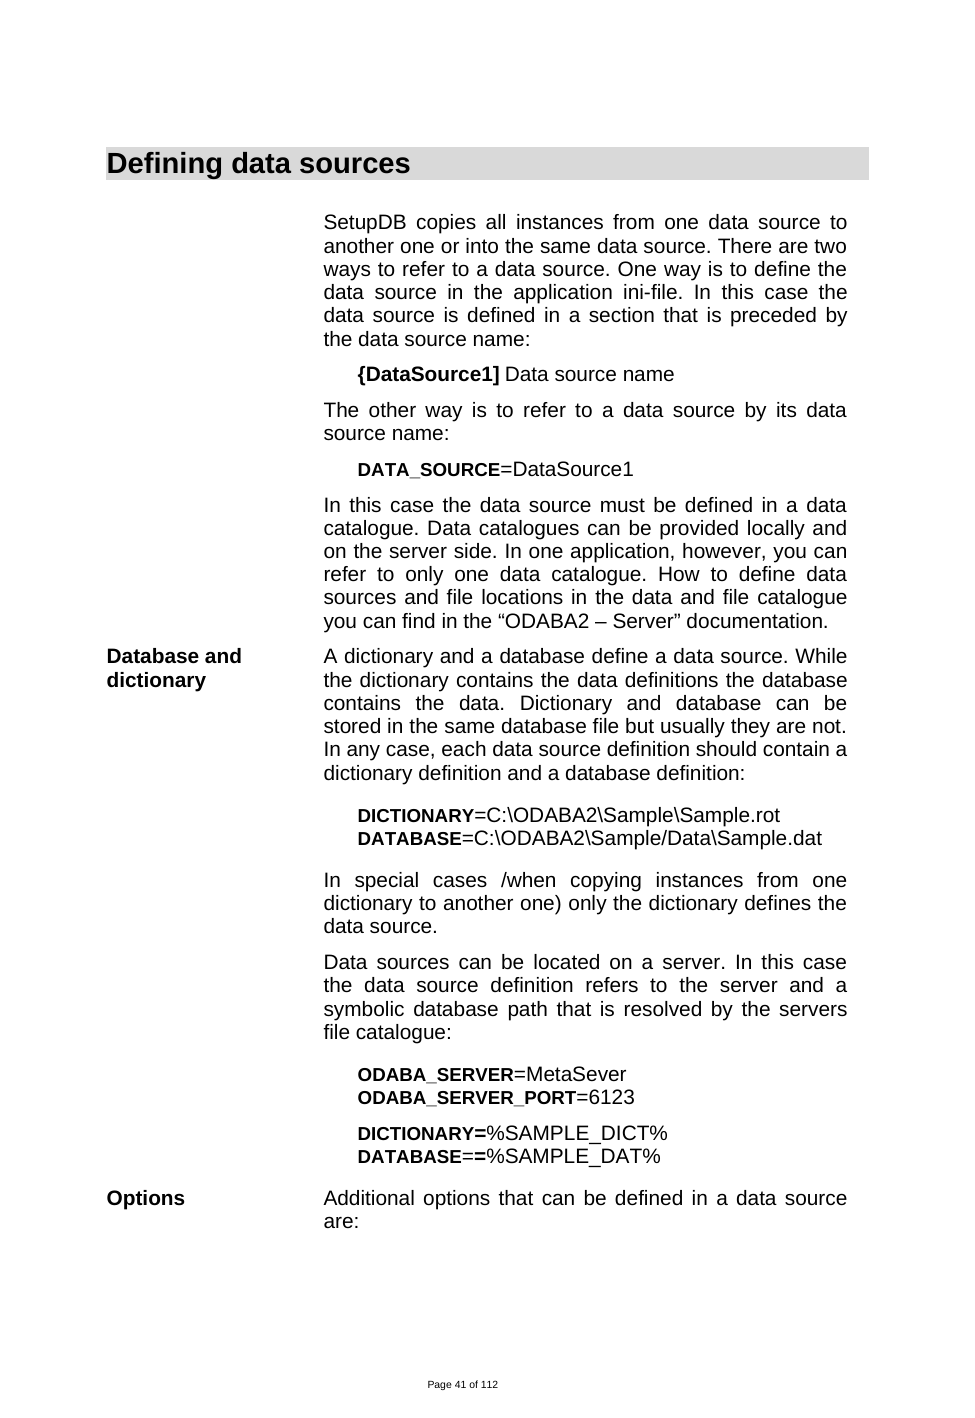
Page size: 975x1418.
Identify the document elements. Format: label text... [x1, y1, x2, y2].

table_header [95, 205, 312, 639]
table_cell Database and dictionary [95, 639, 312, 1180]
table_cell Options [95, 1180, 312, 1239]
table_cell Additional options that can be defined in a data source are: [312, 1180, 859, 1239]
table_cell A dictionary and a database define a data source. While the dictionary contains the data definitions the database contains the data. Dictionary and database can be stored in the same database file but usually they are not. In any case, each data source definition should contain a dictionary definition and a database definition: DICTIONARY=C:\ODABA2\Sample\Sample.rot DATABASE=C:\ODABA2\Sample/Data\Sample.dat In special cases /when copying instances from one dictionary to another one) only the dictionary defines the data source. Data sources can be located on a server. In this case the data source definition refers to the server and a symbolic database path that is resolved by the servers file catalogue: ODABA_SERVER=MetaSever ODABA_SERVER_PORT=6123 DICTIONARY=%SAMPLE_DICT% DATABASE==%SAMPLE_DAT% [312, 639, 859, 1180]
table_header SetupDB copies all instances from one data source to another one or into the same data source. There are two ways to refer to a data source. One way is to define the data source in the application ini-file. In this case the data source is defined in a section that is preceded by the data source name: {DataSource1] Data source name The other way is to refer to a data source by its data source name: DATA_SOURCE=DataSource1 In this case the data source must be defined in a data catalogue. Data catalogues can be provided locally and on the server side. In one application, however, you can refer to only one data catalogue. How to define data sources and file locations in the data and file catalogue you can find in the “ODABA2 – Server” documentation. [312, 205, 859, 639]
subtitle Defining data sources [106, 147, 869, 180]
